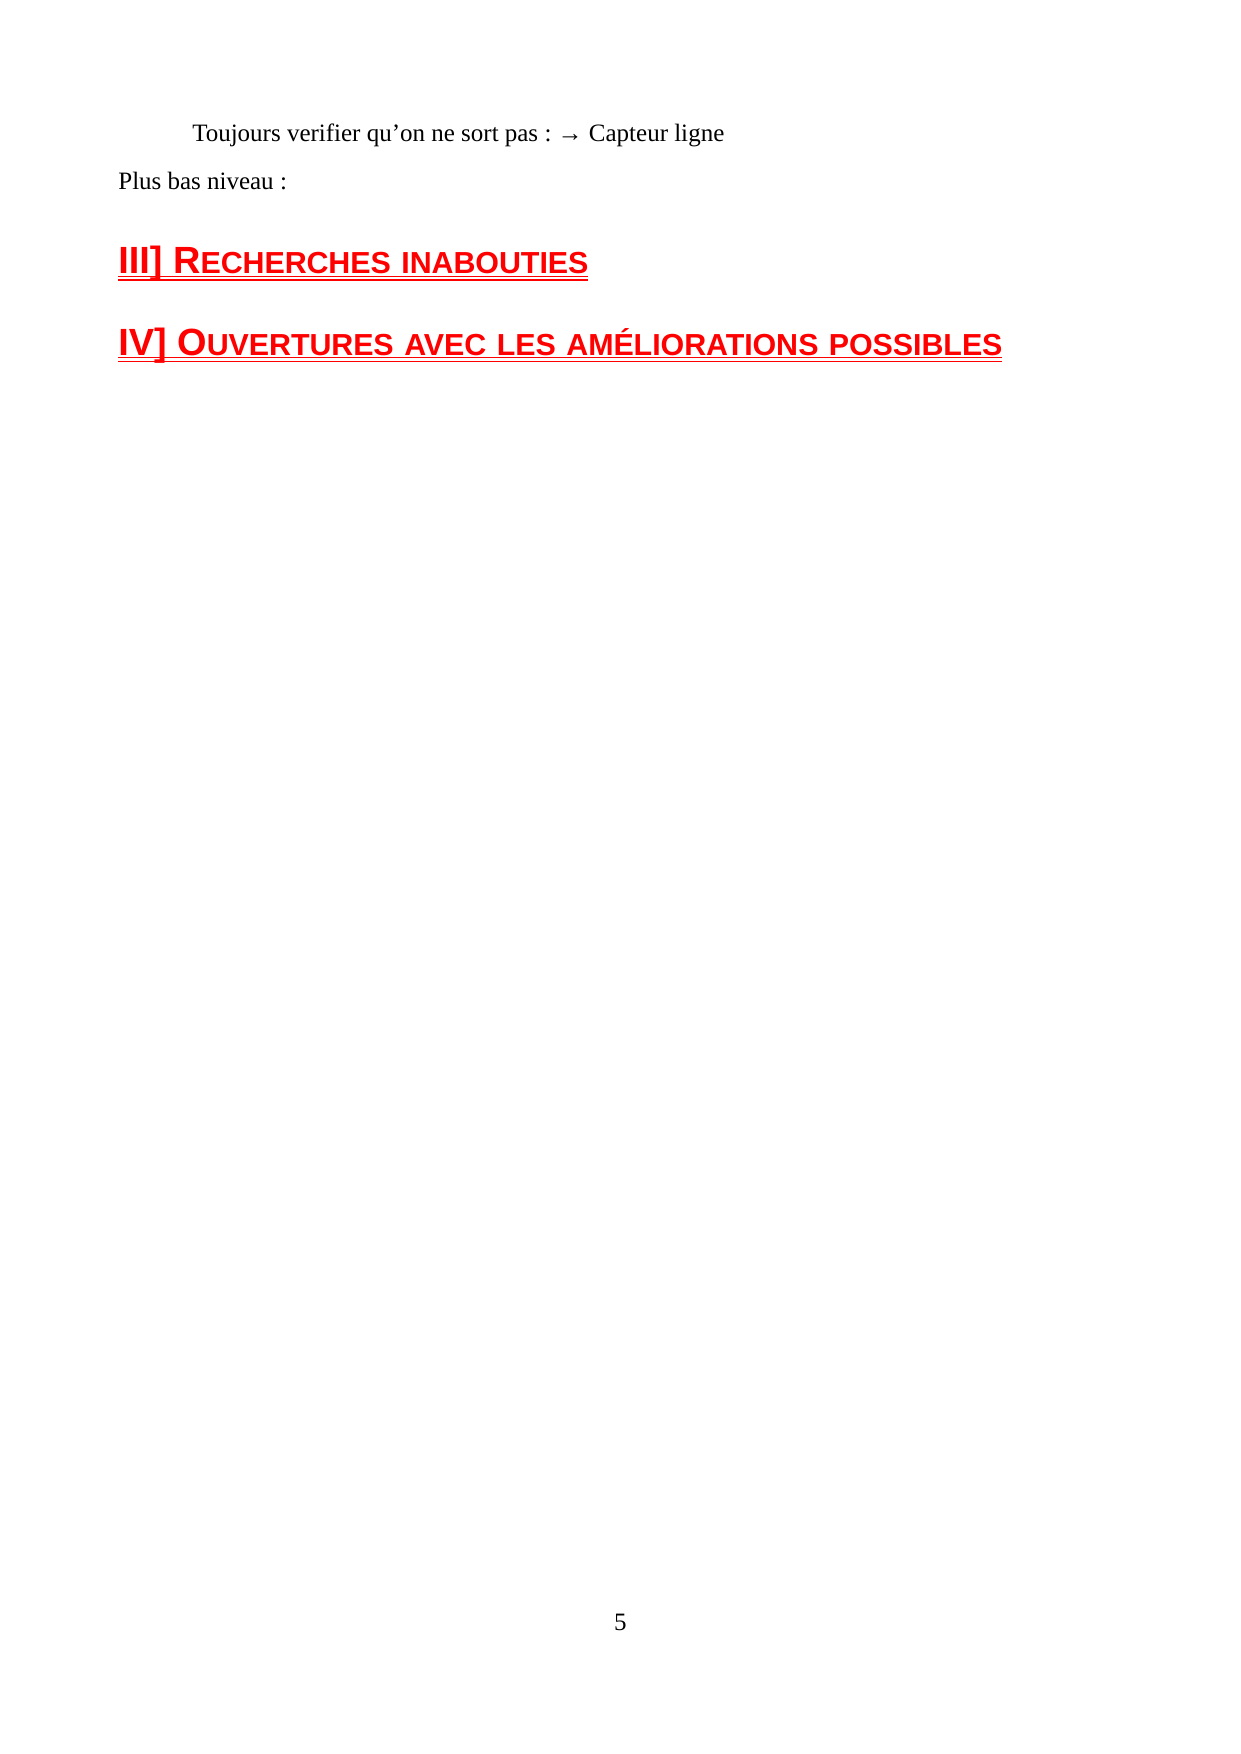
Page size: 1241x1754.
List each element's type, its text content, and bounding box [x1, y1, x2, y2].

text Toujours verifier qu’on ne sort pas : → Capteur ligne [118, 118, 1122, 147]
text Plus bas niveau : [118, 166, 1122, 194]
subtitle III] Recherches inabouties [118, 238, 1122, 282]
subtitle IV] Ouvertures avec les améliorations possibles [118, 319, 1122, 363]
